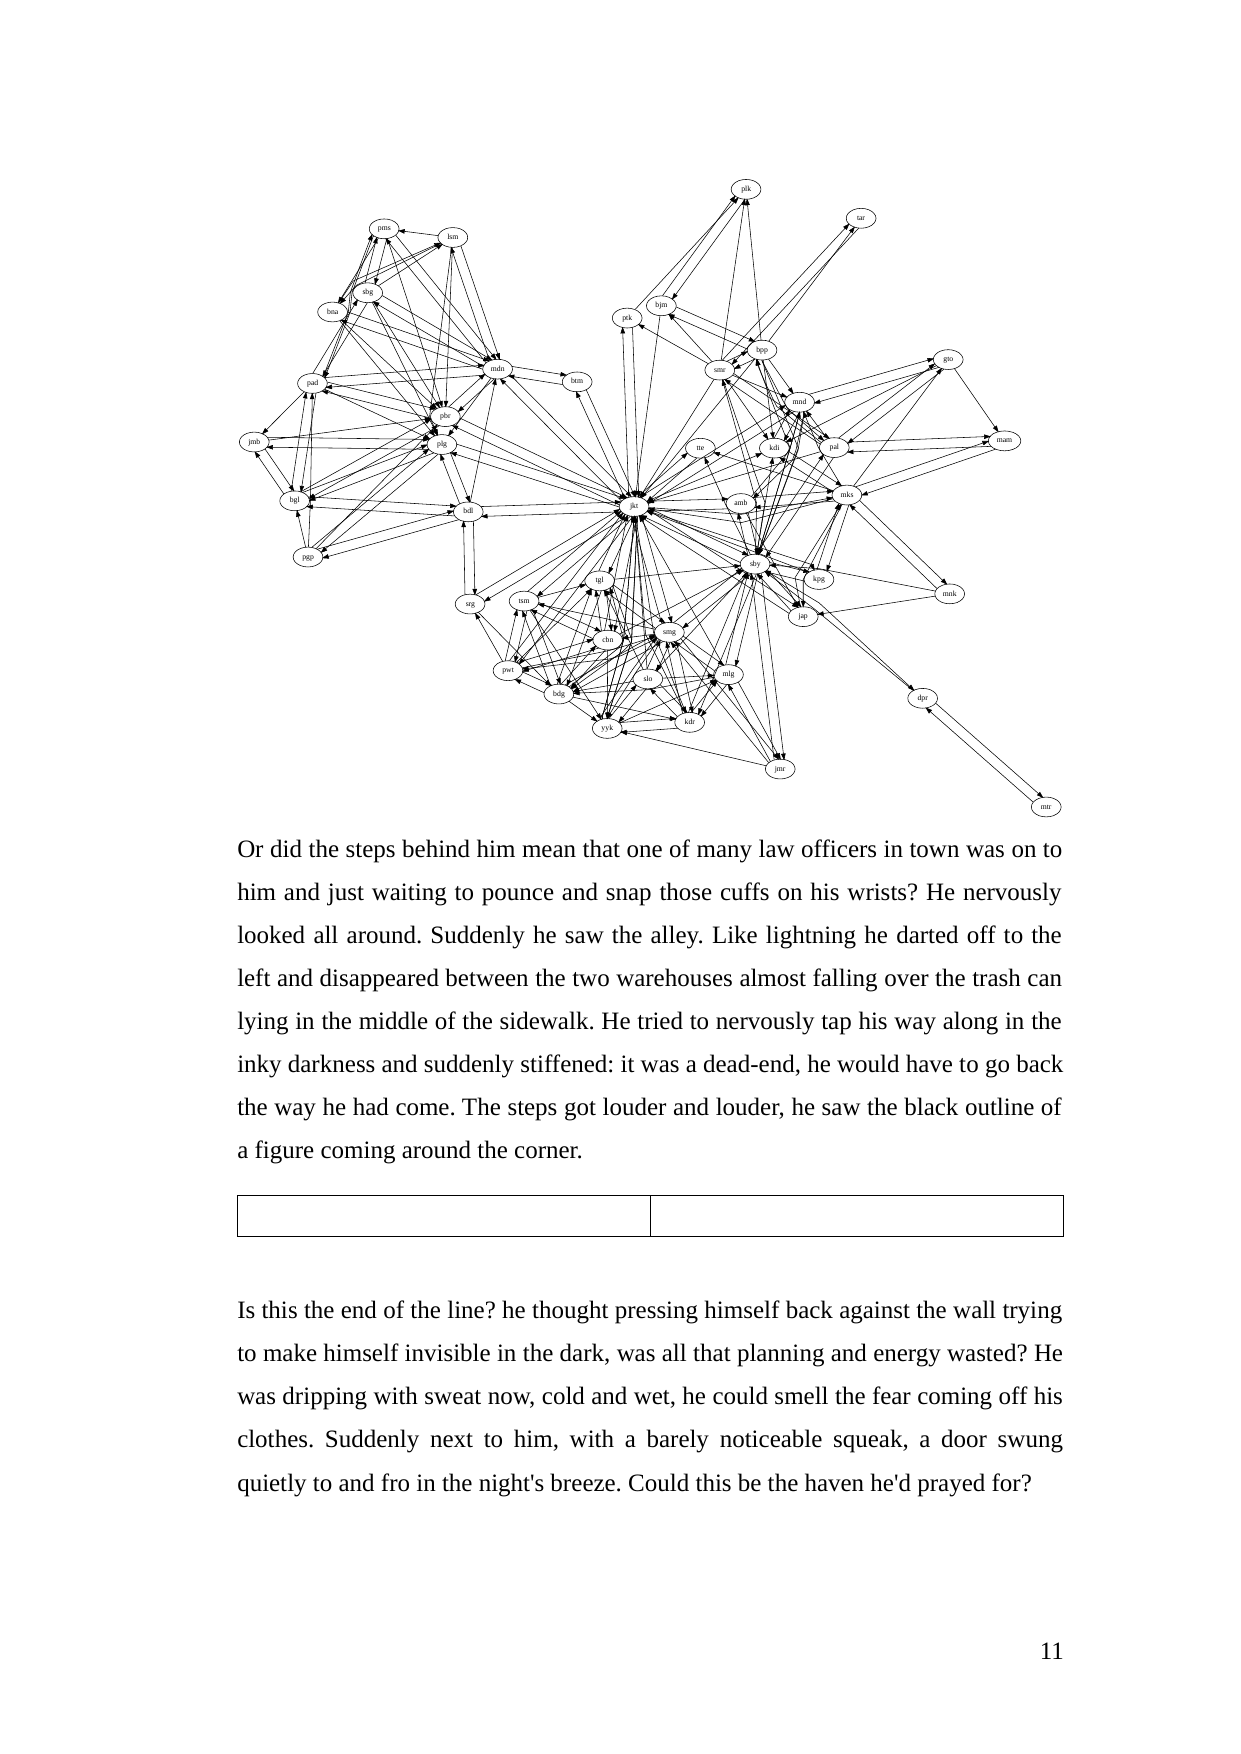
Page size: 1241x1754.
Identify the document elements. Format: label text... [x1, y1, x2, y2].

text Is this the end of the line? he thought pressing himself back against the wall trying to make himself invisible in the dark, was all that planning and energy wasted? He was dripping with sweat now, cold and wet, he could smell the fear coming off his clothes. Suddenly next to him, with a barely noticeable squeak, a door swung quietly to and fro in the night's breeze. Could this be the haven he'd prayed for? [237, 1295, 1063, 1496]
table_header [238, 1196, 650, 1236]
text Or did the steps behind him mean that one of many law officers in town was on to him and just waiting to pounce and snap those cuffs on his wrists? He nervously looked all around. Suddenly he saw the alley. Like lightning he darted off to the left and disappeared between the two warehouses almost falling over the trash can lying in the middle of the sidewalk. He tried to nervously tap his way along in the inky darkness and suddenly stiffened: it was a dead-end, he would have to go back the way he had come. The steps got louder and louder, he saw the black outline of a figure coming around the corner. [237, 820, 1063, 1164]
table_header [651, 1196, 1063, 1236]
